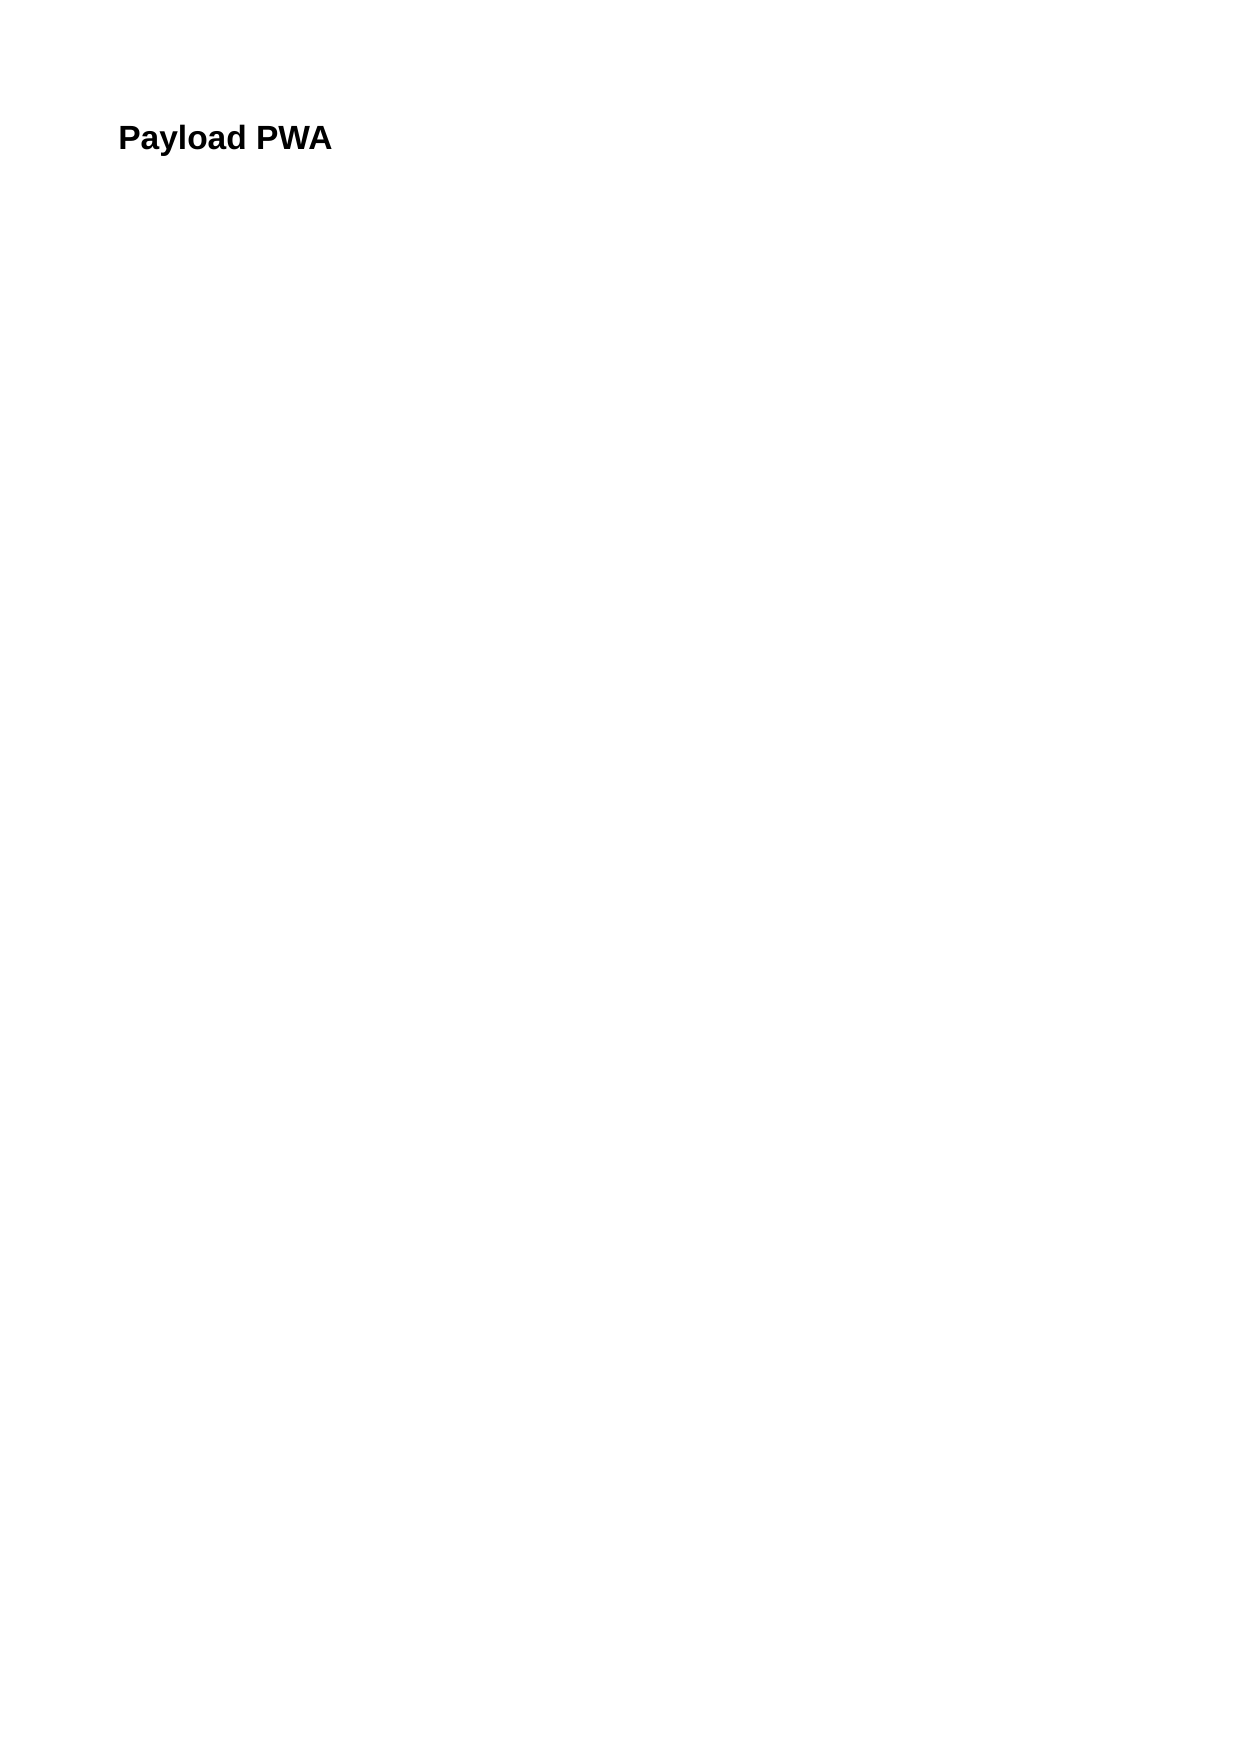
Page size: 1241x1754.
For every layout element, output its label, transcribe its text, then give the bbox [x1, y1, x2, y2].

text Payload PWA [118, 118, 1122, 157]
